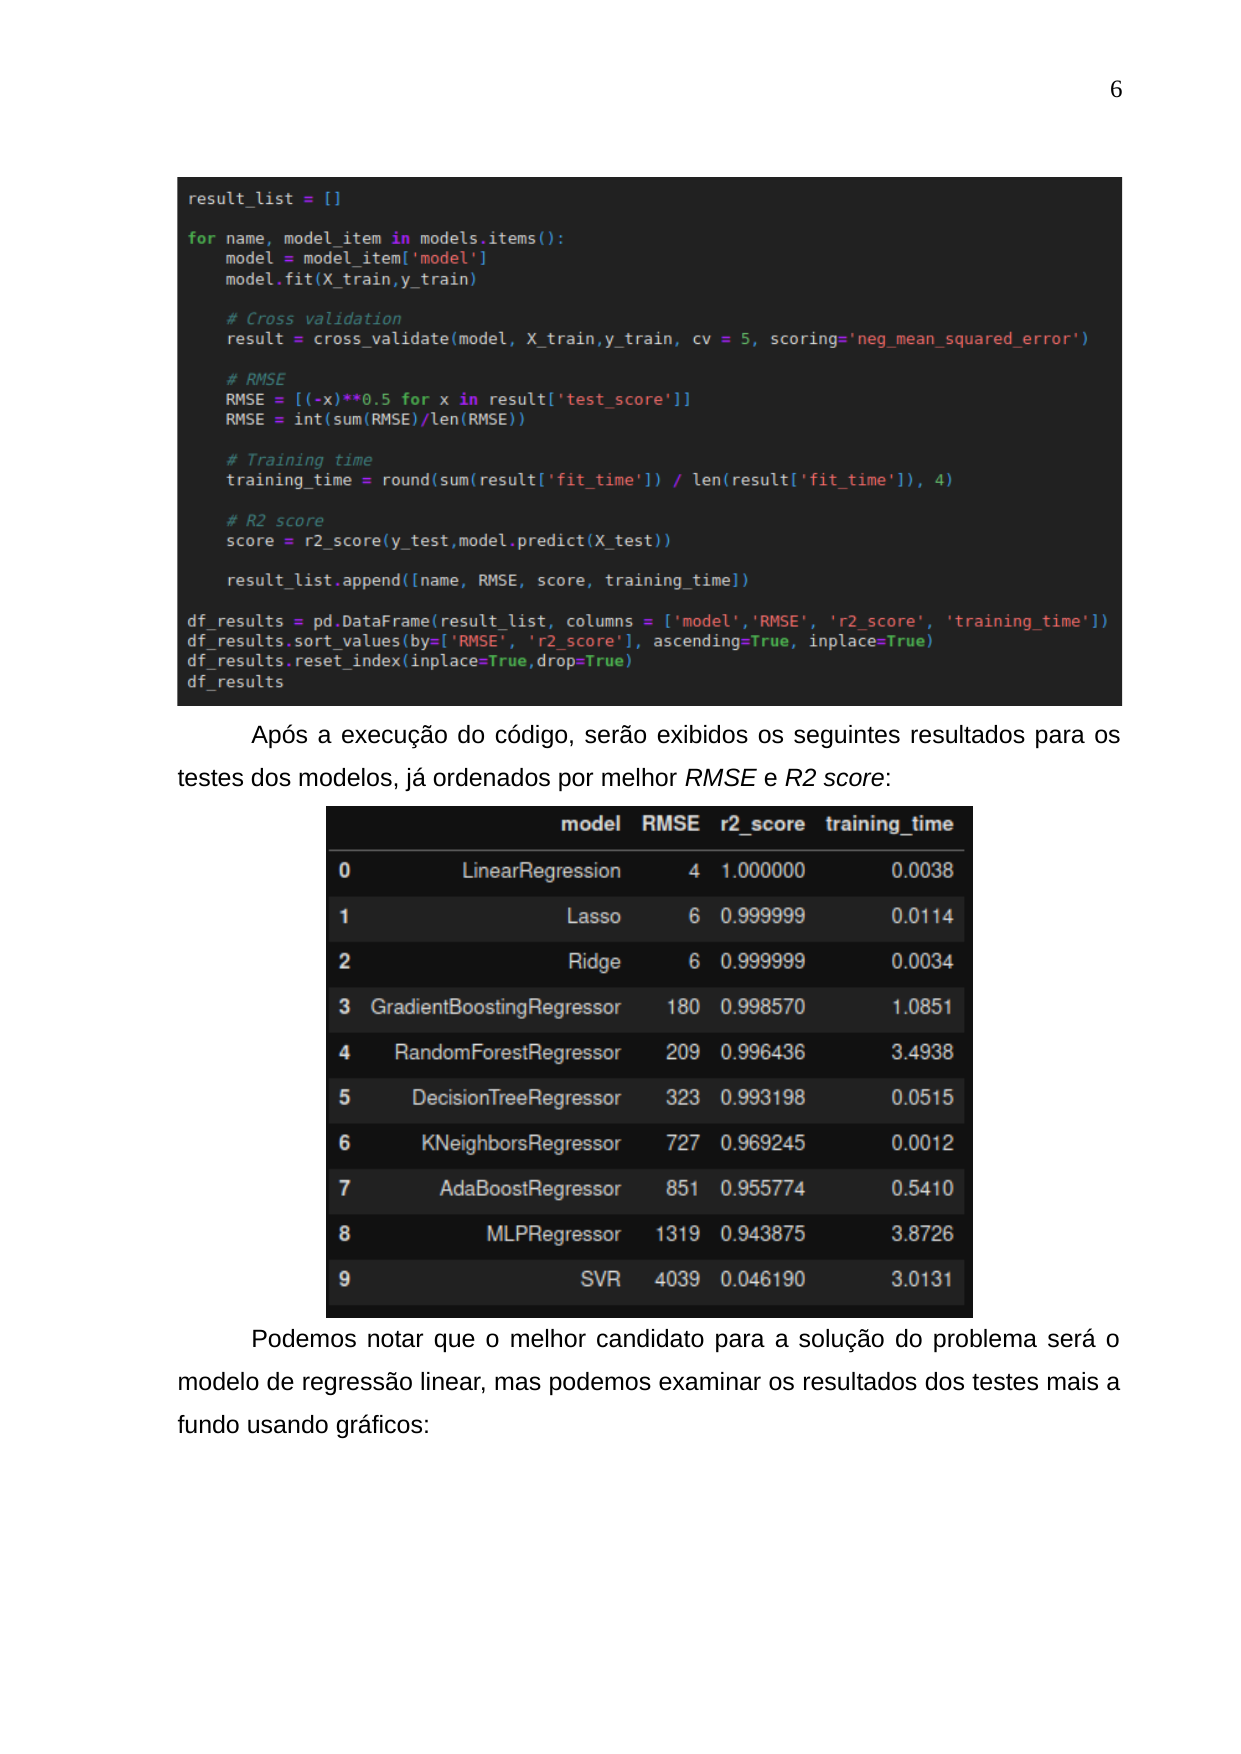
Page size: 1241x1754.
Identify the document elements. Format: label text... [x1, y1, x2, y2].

text Podemos notar que o melhor candidato para a solução do problema será o modelo de regressão linear, mas podemos examinar os resultados dos testes mais a fundo usando gráficos: [177, 1324, 1122, 1439]
text Após a execução do código, serão exibidos os seguintes resultados para os testes dos modelos, já ordenados por melhor RMSE e R2 score: [177, 706, 1122, 792]
picture [177, 177, 1123, 706]
picture [326, 806, 973, 1318]
